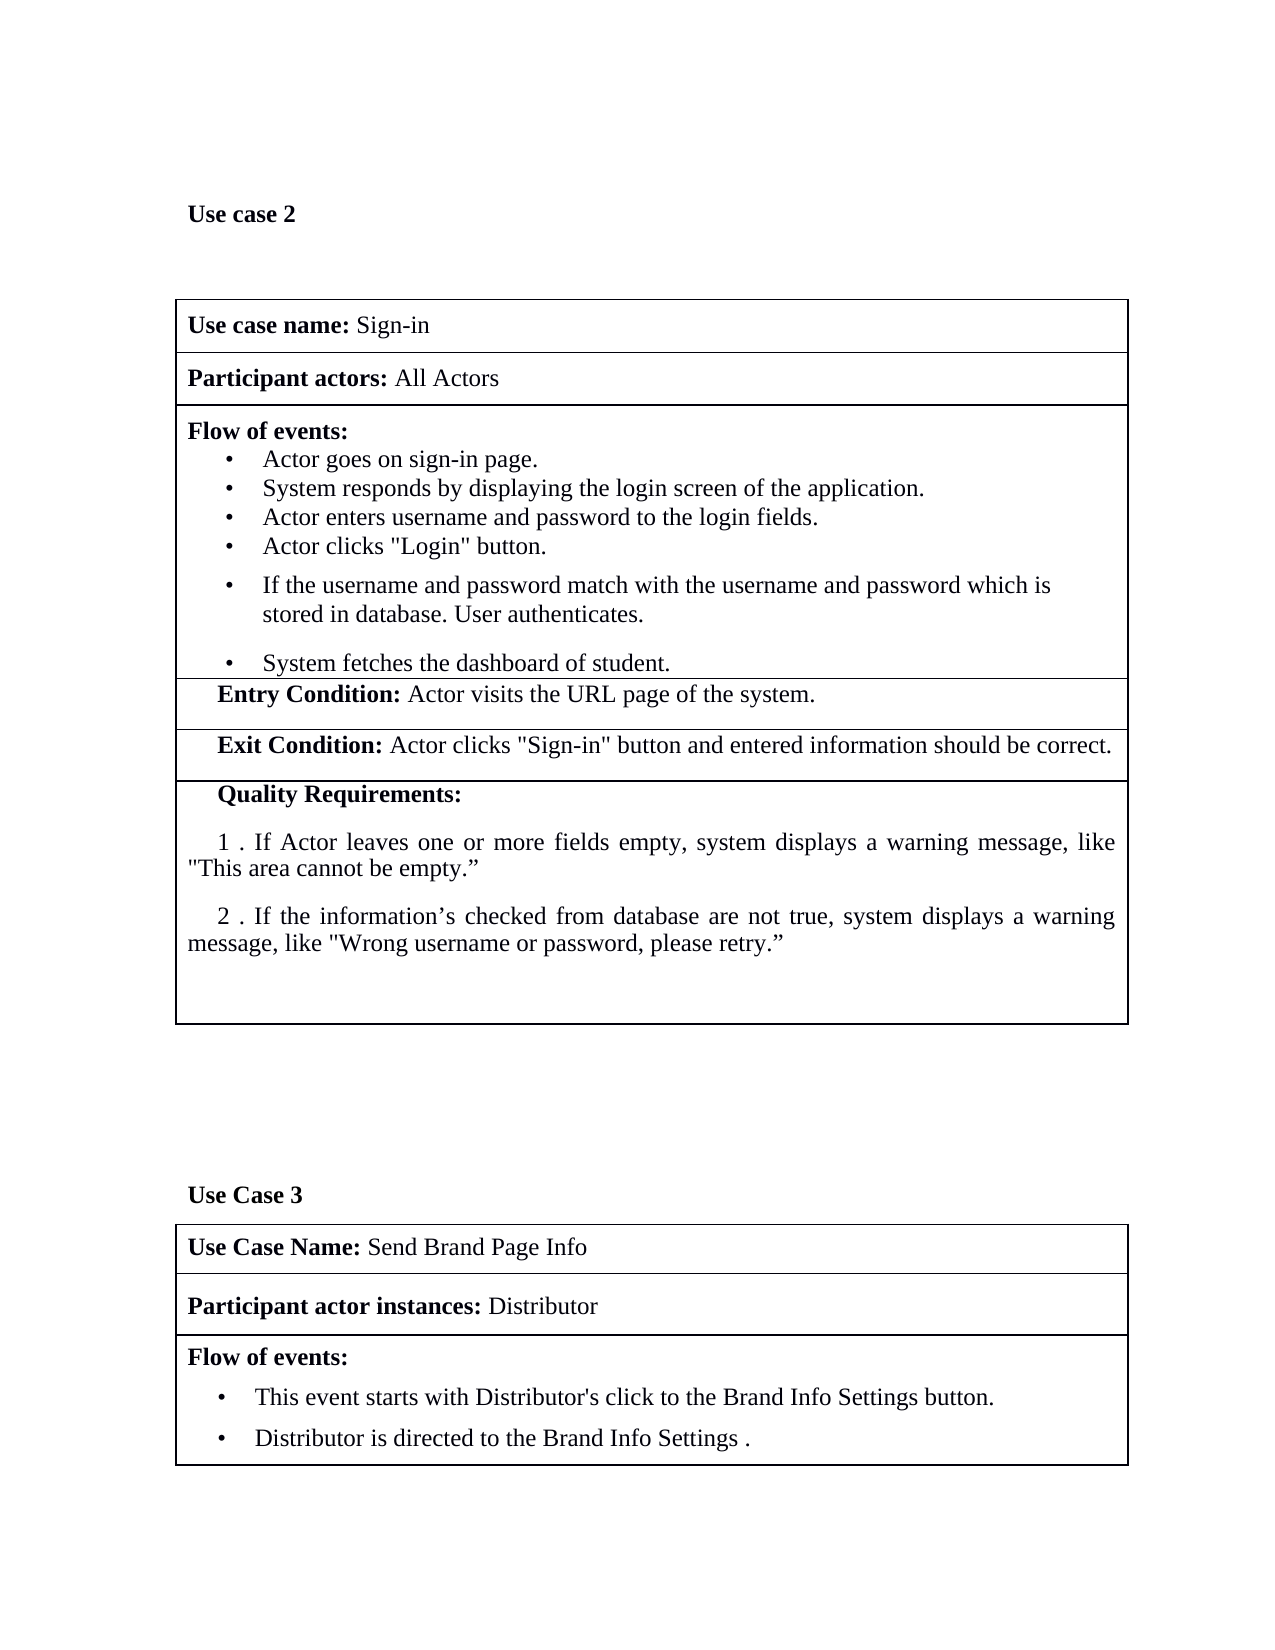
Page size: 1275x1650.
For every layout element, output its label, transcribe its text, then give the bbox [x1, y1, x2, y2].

text Use case 2 [187, 199, 1087, 228]
table_cell Entry Condition: Actor visits the URL page of the system. [177, 679, 1127, 729]
table_cell Flow of events: This event starts with Distributor's click to the Brand Info Settings button. Distributor is directed to the Brand Info Settings . Distributor sets the info page of the brand. Distributor clicks done Brand Page Info inserted to the database and waiting for approval by manager. [177, 1336, 1127, 1464]
table_cell Exit Condition: Actor clicks "Sign-in" button and entered information should be correct. [177, 730, 1127, 780]
table_cell Participant actor instances: Distributor [177, 1274, 1127, 1334]
text Use Case 3 [187, 1173, 1087, 1211]
table_cell Quality Requirements: 1 . If Actor leaves one or more fields empty, system displays a warning message, like "This area cannot be empty.” 2 . If the information’s checked from database are not true, system displays a warning message, like "Wrong username or password, please retry.” [177, 782, 1127, 1023]
table_cell Participant actors: All Actors [177, 353, 1127, 404]
table_header Use case name: Sign-in [177, 300, 1127, 351]
table_header Use Case Name: Send Brand Page Info [177, 1225, 1127, 1272]
table_cell Flow of events: Actor goes on sign-in page. System responds by displaying the login screen of the application. Actor enters username and password to the login fields. Actor clicks "Login" button. If the username and password match with the username and password which is stored in database. User authenticates. System fetches the dashboard of student. [177, 406, 1127, 678]
